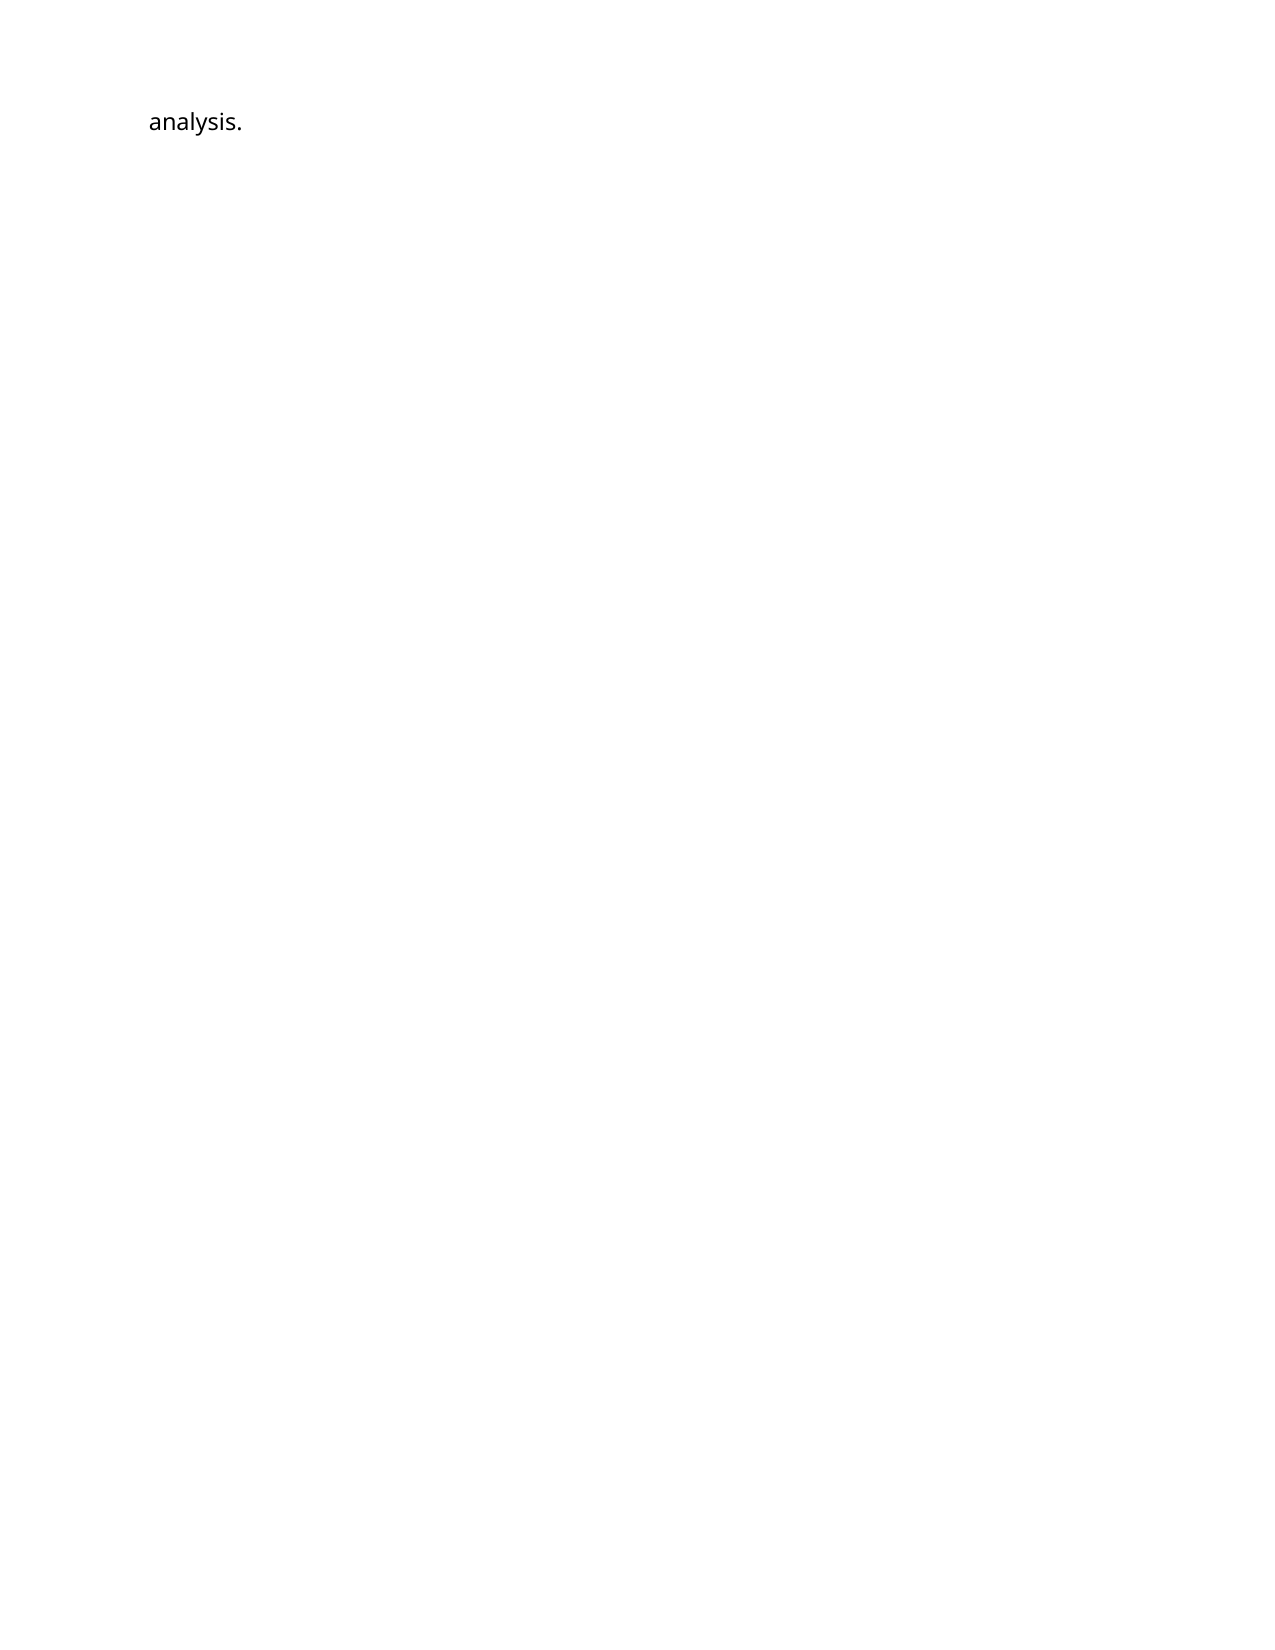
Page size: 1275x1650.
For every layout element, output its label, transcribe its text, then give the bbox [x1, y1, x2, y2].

list analysis. [119, 105, 1200, 137]
